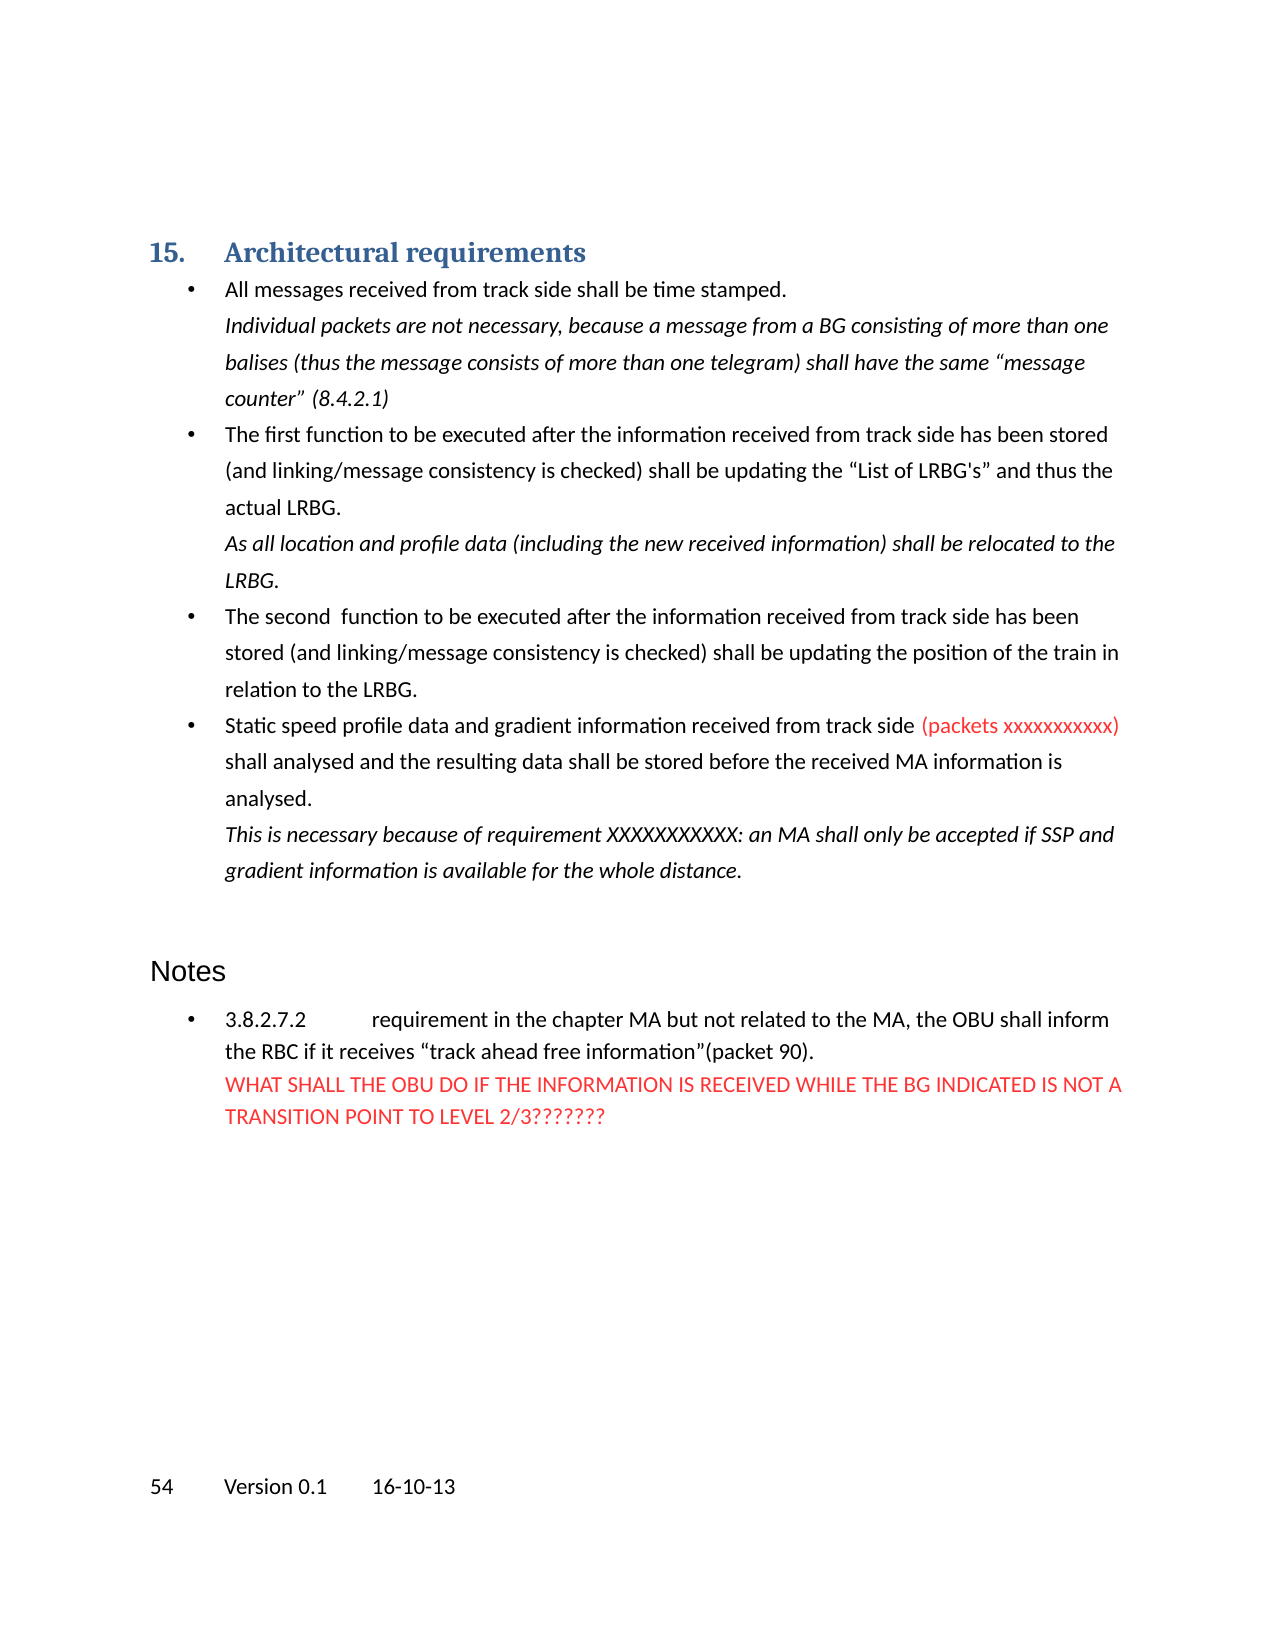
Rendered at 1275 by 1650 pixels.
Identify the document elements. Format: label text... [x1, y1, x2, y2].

list The first function to be executed after the information received from track side has been stored (and linking/message consistency is checked) shall be updating the “List of LRBG's” and thus the actual LRBG. As all location and profile data (including the new received information) shall be relocated to the LRBG. [187, 420, 1125, 594]
subtitle Architectural requirements [150, 236, 1125, 270]
list 3.8.2.7.2 requirement in the chapter MA but not related to the MA, the OBU shall inform the RBC if it receives “track ahead free information”(packet 90). WHAT SHALL THE OBU DO IF THE INFORMATION IS RECEIVED WHILE THE BG INDICATED IS NOT A TRANSITION POINT TO LEVEL 2/3??????? [187, 1005, 1125, 1130]
list Static speed profile data and gradient information received from track side (packets xxxxxxxxxxx) shall analysed and the resulting data shall be stored before the received MA information is analysed. This is necessary because of requirement XXXXXXXXXXX: an MA shall only be accepted if SSP and gradient information is available for the whole distance. [187, 711, 1125, 884]
subtitle Notes [150, 954, 1125, 988]
list The second function to be executed after the information received from track side has been stored (and linking/message consistency is checked) shall be updating the position of the train in relation to the LRBG. [187, 602, 1125, 703]
list All messages received from track side shall be time stamped. Individual packets are not necessary, because a message from a BG consisting of more than one balises (thus the message consists of more than one telegram) shall have the same “message counter” (8.4.2.1) [187, 275, 1125, 412]
